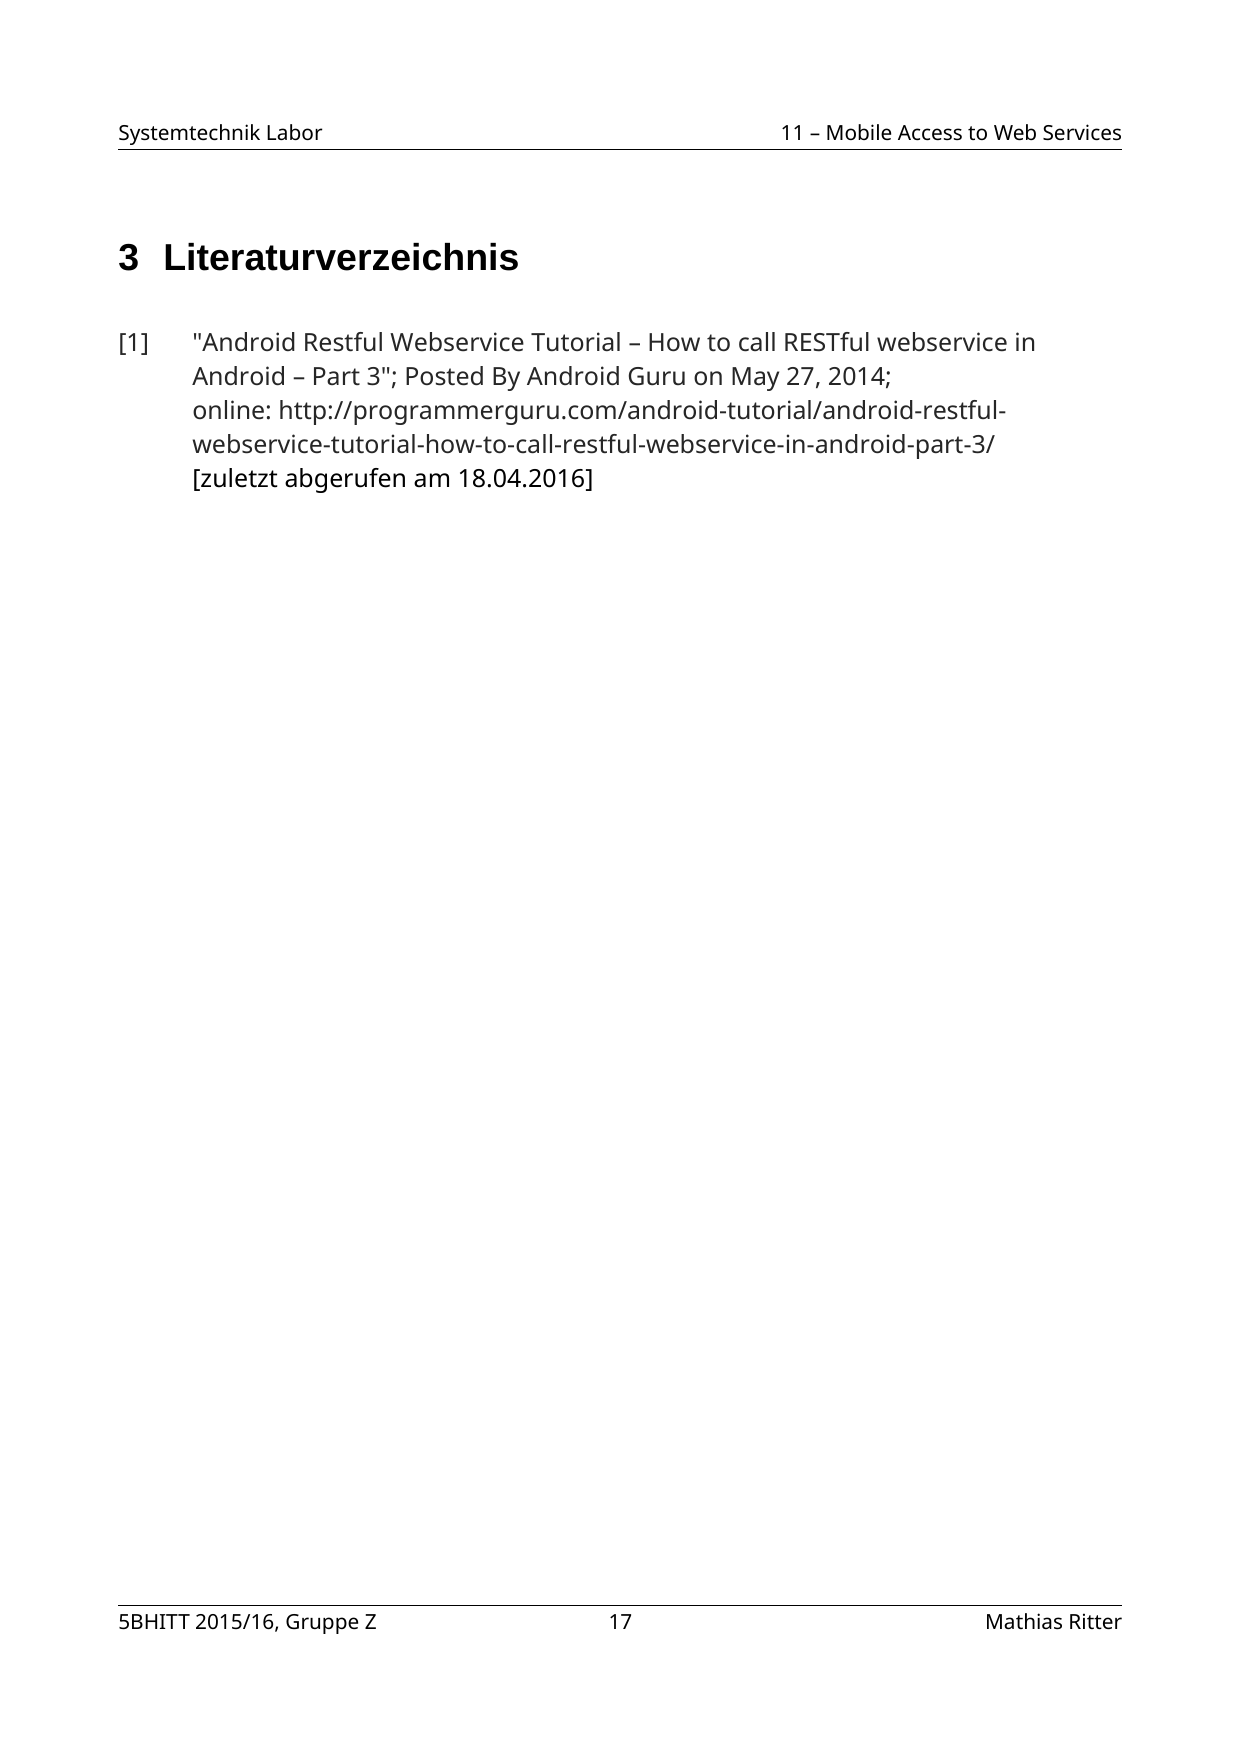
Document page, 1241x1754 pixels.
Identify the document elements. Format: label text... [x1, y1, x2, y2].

text [1] "Android Restful Webservice Tutorial – How to call RESTful webservice in Android – Part 3"; Posted By Android Guru on May 27, 2014; [118, 325, 1122, 393]
text online: http://programmerguru.com/android-tutorial/android-restful- webservice-tutorial-how-to-call-restful-webservice-in-android-part-3/ [118, 393, 1122, 461]
subtitle Literaturverzeichnis [118, 235, 1122, 278]
text [zuletzt abgerufen am 18.04.2016] [118, 461, 1122, 495]
